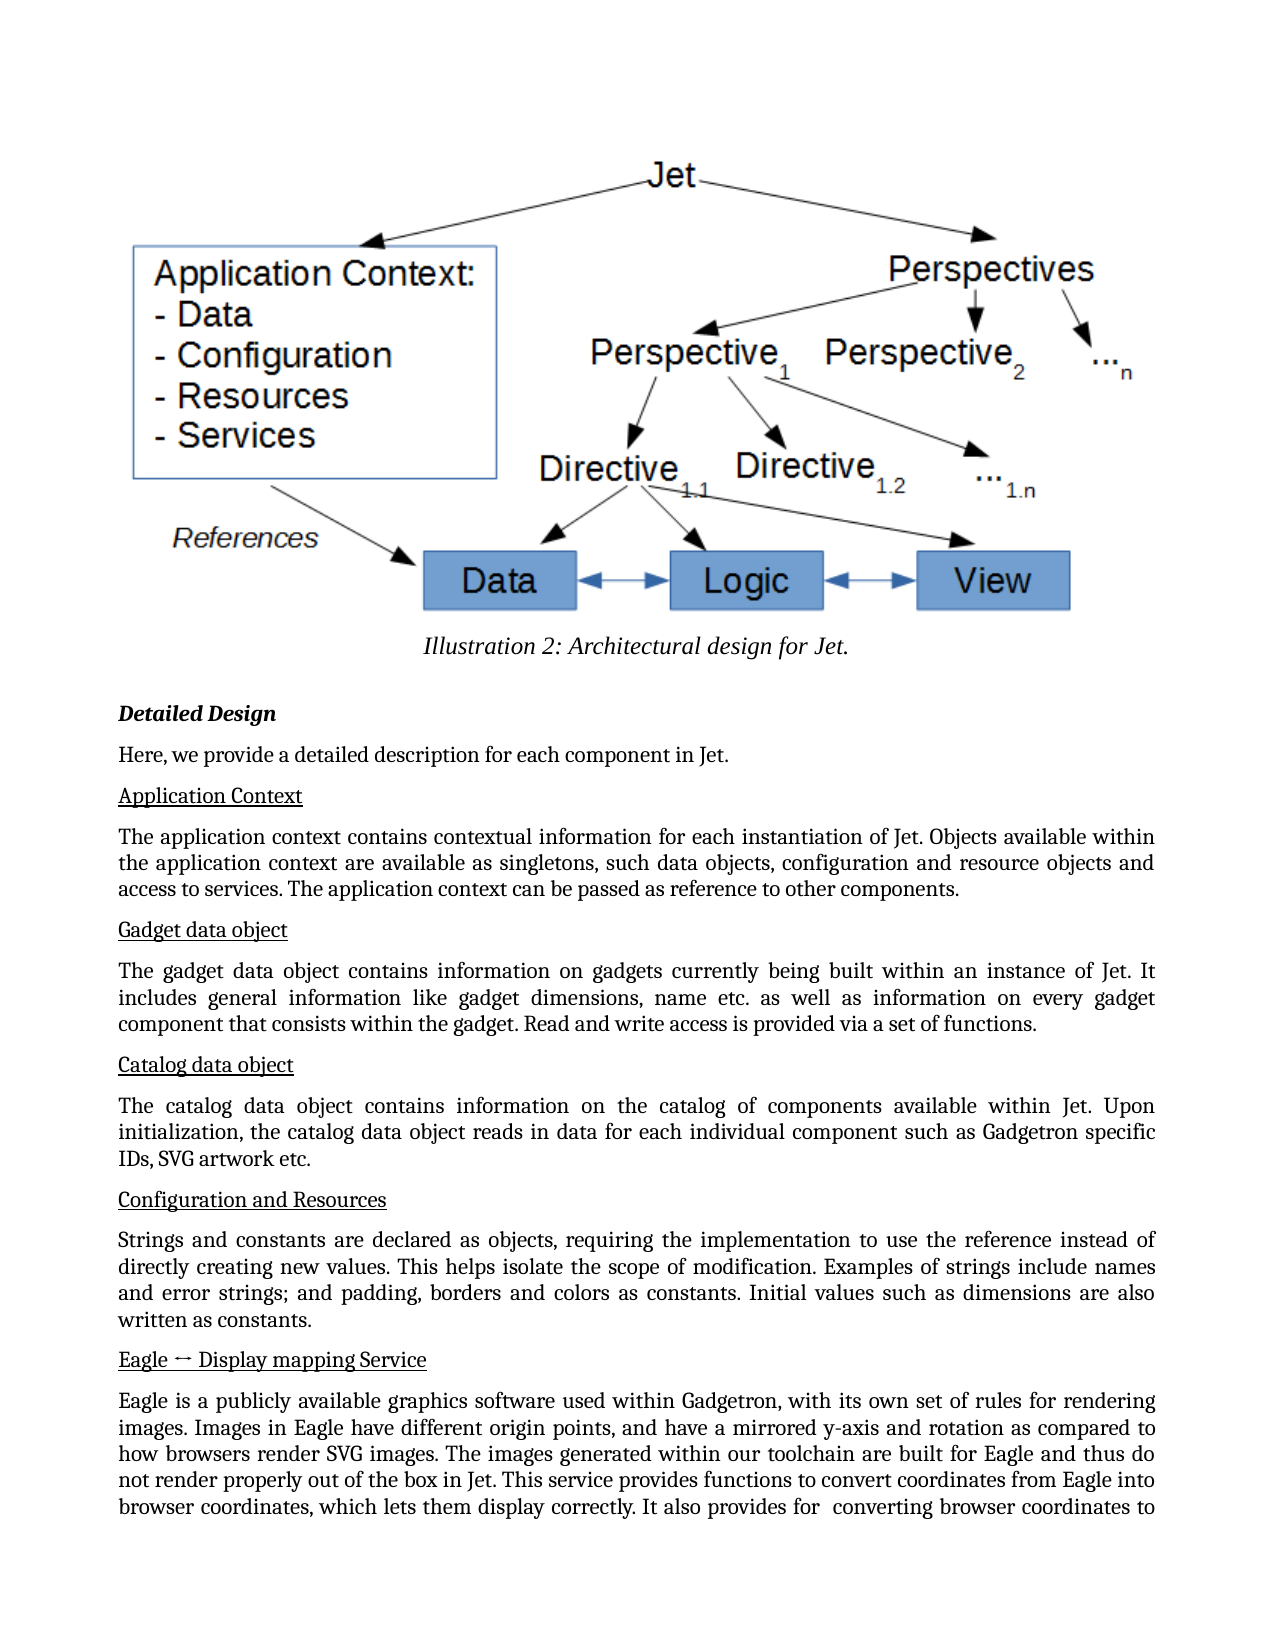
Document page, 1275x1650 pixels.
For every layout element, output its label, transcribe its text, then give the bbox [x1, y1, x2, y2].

text Here, we provide a detailed description for each component in Jet. [118, 742, 1157, 768]
text The gadget data object contains information on gadgets currently being built within an instance of Jet. It includes general information like gadget dimensions, name etc. as well as information on every gadget component that consists within the gadget. Read and write access is provided via a set of functions. [118, 958, 1157, 1037]
text Configuration and Resources [118, 1186, 1157, 1213]
text The application context contains contextual information for each instantiation of Jet. Objects available within the application context are available as singletons, such data objects, configuration and resource objects and access to services. The application context can be passed as reference to other components. [118, 823, 1157, 903]
text Strings and constants are declared as objects, requiring the implementation to use the reference instead of directly creating new values. This helps isolate the scope of modification. Examples of strings include names and error strings; and padding, borders and colors as constants. Initial values such as dimensions are also written as constants. [118, 1227, 1157, 1333]
text The catalog data object contains information on the catalog of components available within Jet. Upon initialization, the catalog data object reads in data for each individual component such as Gadgetron specific IDs, SVG artwork etc. [118, 1093, 1157, 1172]
text Eagle ↔ Display mapping Service [118, 1347, 1157, 1374]
text Illustration 2: Architectural design for Jet. [118, 631, 1157, 660]
text Detailed Design [118, 701, 1157, 727]
picture [118, 130, 1157, 631]
text Catalog data object [118, 1052, 1157, 1078]
text Gadget data object [118, 917, 1157, 943]
text Eagle is a publicly available graphics software used within Gadgetron, with its own set of rules for rendering images. Images in Eagle have different origin points, and have a mirrored y-axis and rotation as compared to how browsers render SVG images. The images generated within our toolchain are built for Eagle and thus do not render properly out of the box in Jet. This service provides functions to convert coordinates from Eagle into browser coordinates, which lets them display correctly. It also provides for converting browser coordinates to [118, 1388, 1157, 1520]
text Application Context [118, 783, 1157, 809]
